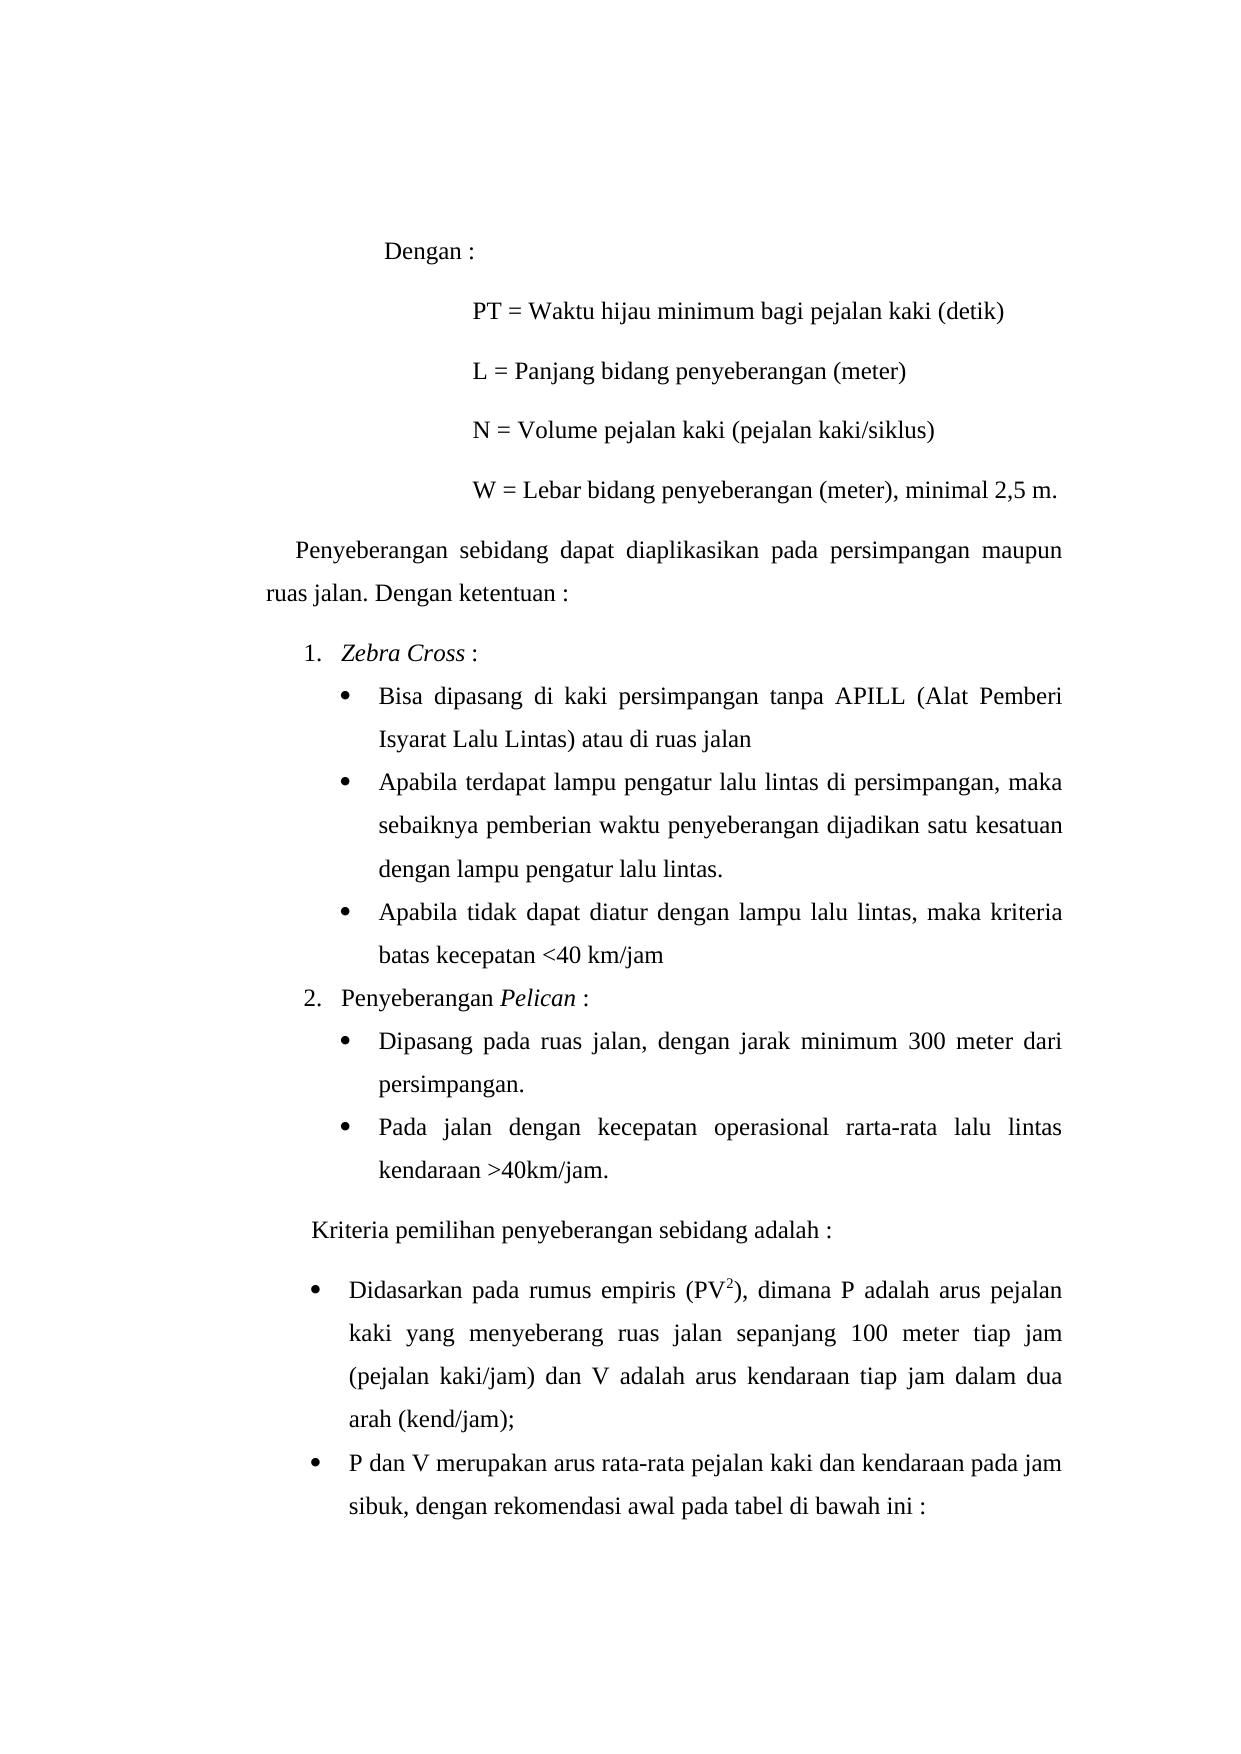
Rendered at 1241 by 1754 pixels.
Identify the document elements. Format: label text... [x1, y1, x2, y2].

text PT = Waktu hijau minimum bagi pejalan kaki (detik) [236, 296, 1063, 325]
list P dan V merupakan arus rata-rata pejalan kaki dan kendaraan pada jam sibuk, dengan rekomendasi awal pada tabel di bawah ini : [311, 1448, 1063, 1519]
text N = Volume pejalan kaki (pejalan kaki/siklus) [236, 416, 1063, 444]
list Didasarkan pada rumus empiris (PV2), dimana P adalah arus pejalan kaki yang menyeberang ruas jalan sepanjang 100 meter tiap jam (pejalan kaki/jam) dan V adalah arus kendaraan tiap jam dalam dua arah (kend/jam); [311, 1275, 1063, 1433]
list Penyeberangan Pelican : [303, 983, 1063, 1012]
text Dengan : [236, 236, 1063, 265]
list Dipasang pada ruas jalan, dengan jarak minimum 300 meter dari persimpangan. [341, 1026, 1063, 1098]
text L = Panjang bidang penyeberangan (meter) [236, 356, 1063, 384]
text W = Lebar bidang penyeberangan (meter), minimal 2,5 m. [236, 475, 1063, 504]
list Apabila tidak dapat diatur dengan lampu lalu lintas, maka kriteria batas kecepatan <40 km/jam [341, 897, 1063, 969]
list Zebra Cross : [303, 638, 1063, 667]
list Bisa dipasang di kaki persimpangan tanpa APILL (Alat Pemberi Isyarat Lalu Lintas) atau di ruas jalan [341, 681, 1063, 753]
text Penyeberangan sebidang dapat diaplikasikan pada persimpangan maupun ruas jalan. Dengan ketentuan : [266, 535, 1063, 607]
list Pada jalan dengan kecepatan operasional rarta-rata lalu lintas kendaraan >40km/jam. [341, 1112, 1063, 1184]
text Kriteria pemilihan penyeberangan sebidang adalah : [236, 1215, 1063, 1244]
list Apabila terdapat lampu pengatur lalu lintas di persimpangan, maka sebaiknya pemberian waktu penyeberangan dijadikan satu kesatuan dengan lampu pengatur lalu lintas. [341, 767, 1063, 882]
